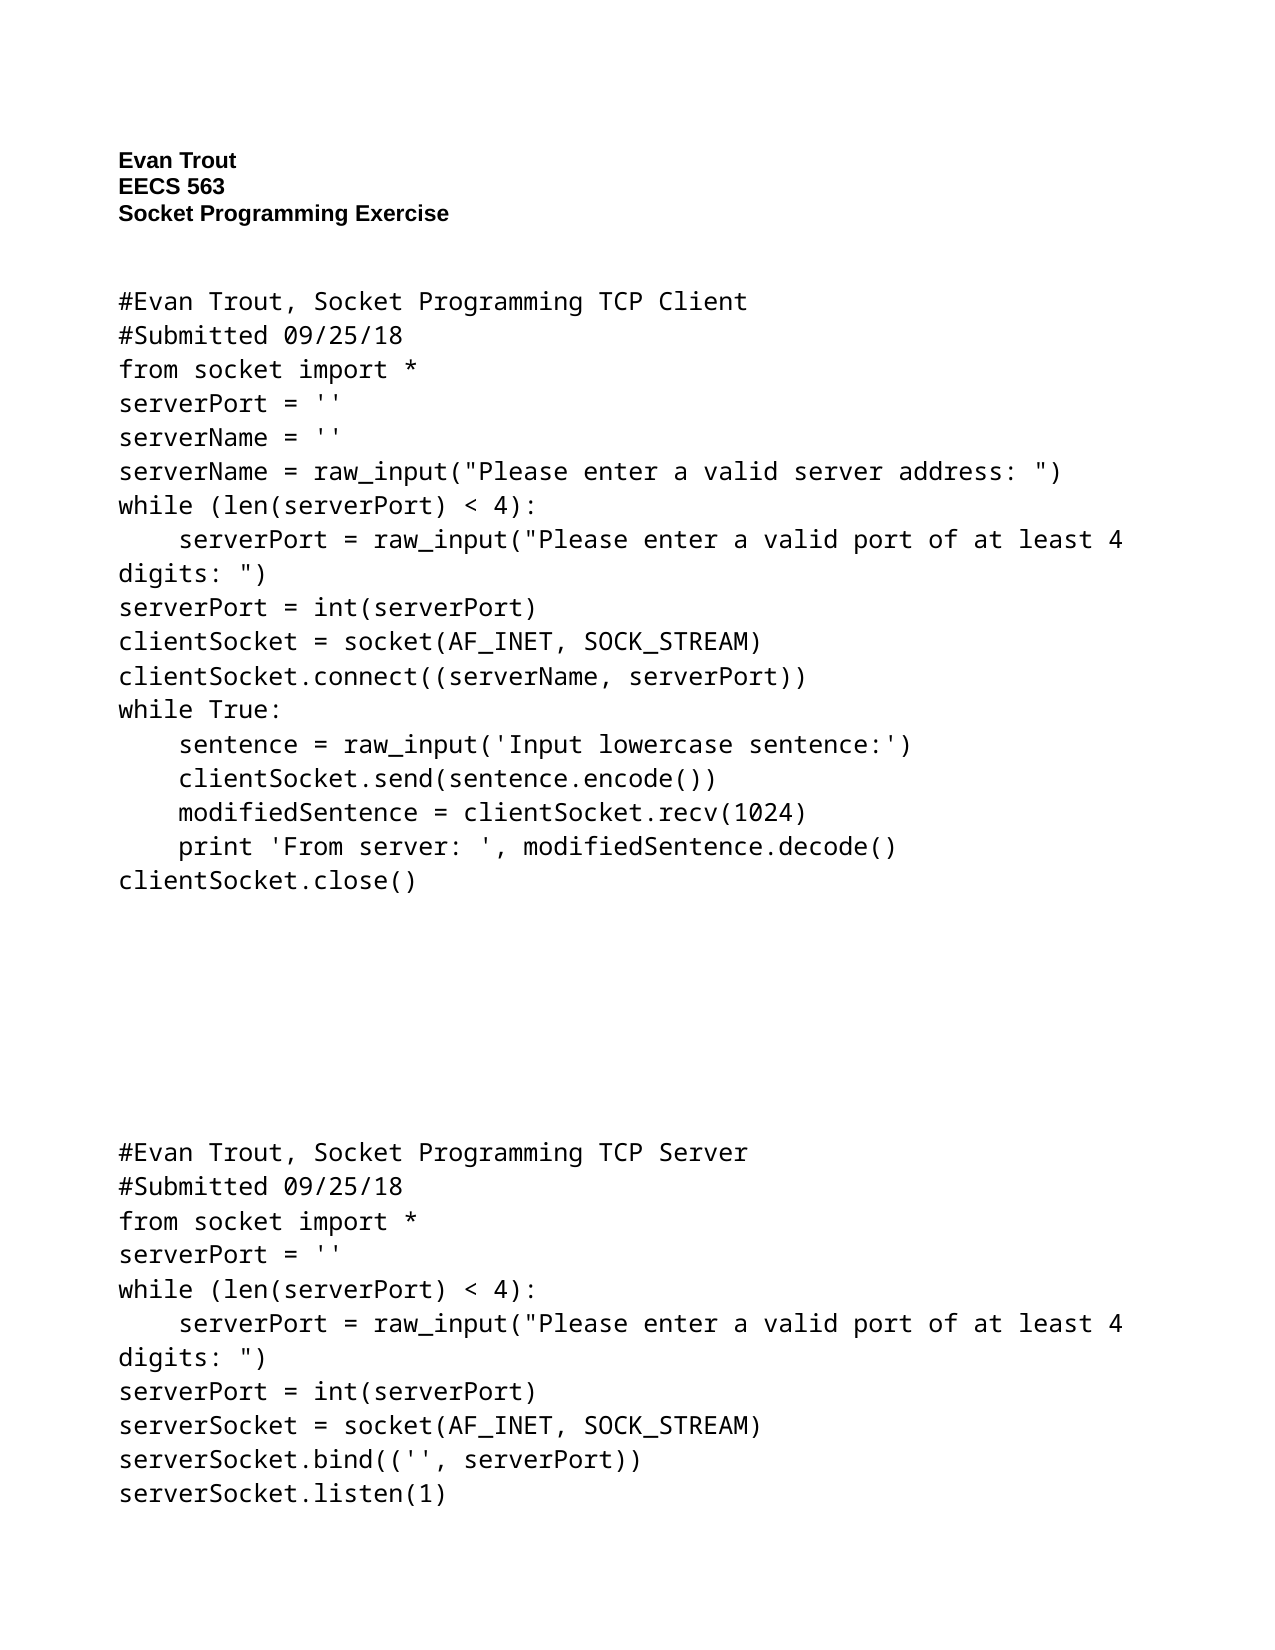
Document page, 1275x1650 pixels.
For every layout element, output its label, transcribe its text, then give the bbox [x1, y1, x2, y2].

text #Submitted 09/25/18 [118, 1169, 1157, 1203]
text while (len(serverPort) < 4): [118, 488, 1157, 522]
text serverPort = '' [118, 386, 1157, 420]
text serverSocket.bind(('', serverPort)) [118, 1442, 1157, 1476]
text clientSocket.connect((serverName, serverPort)) [118, 658, 1157, 692]
text while (len(serverPort) < 4): [118, 1271, 1157, 1305]
text from socket import * [118, 352, 1157, 386]
text serverPort = '' [118, 1237, 1157, 1271]
text #Evan Trout, Socket Programming TCP Server [118, 1135, 1157, 1169]
text serverPort = int(serverPort) [118, 1373, 1157, 1407]
text serverName = raw_input("Please enter a valid server address: ") [118, 454, 1157, 488]
text serverPort = raw_input("Please enter a valid port of at least 4 digits: ") [118, 522, 1157, 590]
text EECS 563 [118, 173, 1157, 199]
text clientSocket.close() [118, 862, 1157, 897]
text serverName = '' [118, 420, 1157, 454]
text from socket import * [118, 1203, 1157, 1237]
text serverPort = raw_input("Please enter a valid port of at least 4 digits: ") [118, 1305, 1157, 1373]
text Socket Programming Exercise [118, 199, 1157, 226]
text print 'From server: ', modifiedSentence.decode() [118, 828, 1157, 862]
text serverPort = int(serverPort) [118, 590, 1157, 624]
text clientSocket = socket(AF_INET, SOCK_STREAM) [118, 624, 1157, 658]
text #Submitted 09/25/18 [118, 317, 1157, 352]
text serverSocket.listen(1) [118, 1476, 1157, 1510]
text #Evan Trout, Socket Programming TCP Client [118, 283, 1157, 317]
text serverSocket = socket(AF_INET, SOCK_STREAM) [118, 1407, 1157, 1442]
text sentence = raw_input('Input lowercase sentence:') [118, 726, 1157, 760]
text while True: [118, 692, 1157, 726]
text Evan Trout [118, 147, 1157, 173]
text modifiedSentence = clientSocket.recv(1024) [118, 794, 1157, 828]
text clientSocket.send(sentence.encode()) [118, 760, 1157, 794]
